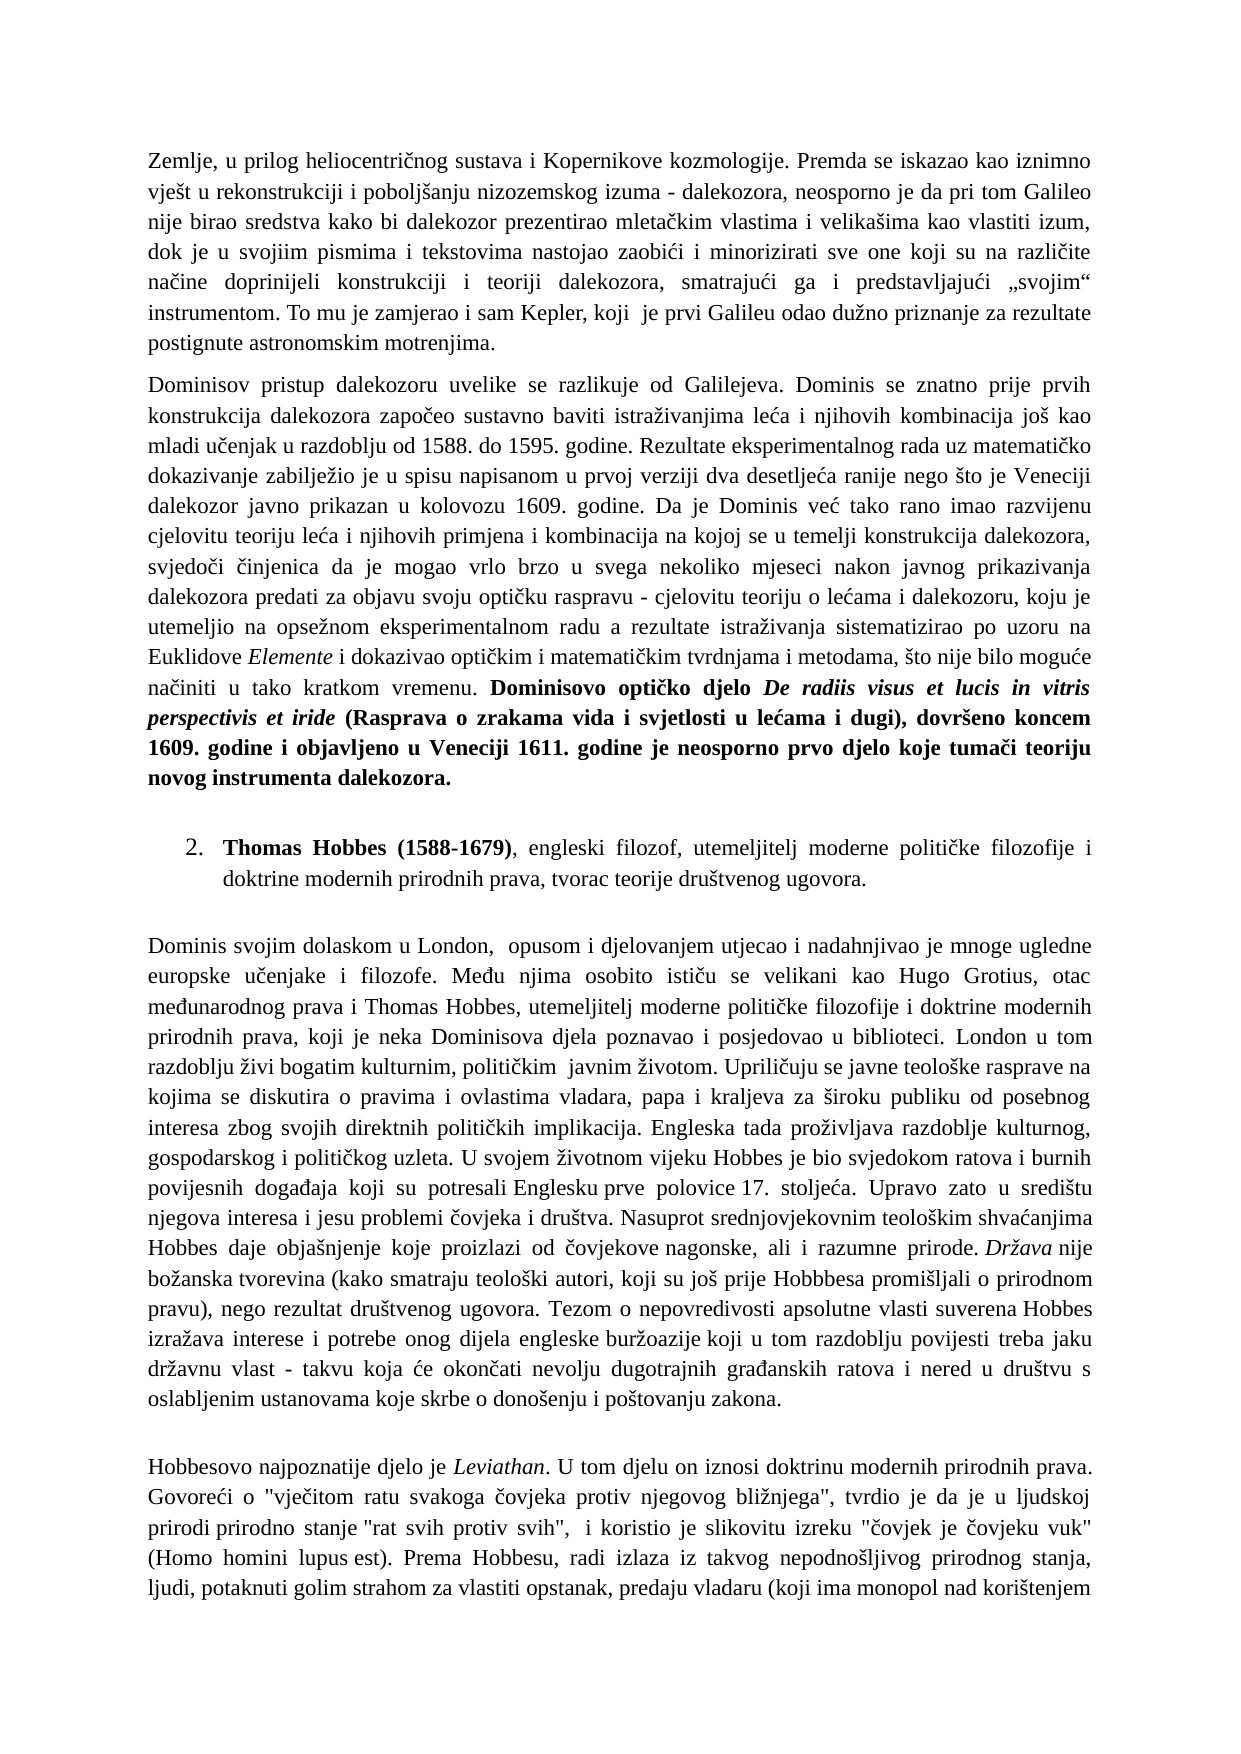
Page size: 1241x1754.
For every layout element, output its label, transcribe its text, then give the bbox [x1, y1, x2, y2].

text Zemlje, u prilog heliocentričnog sustava i Kopernikove kozmologije. Premda se iskazao kao iznimno vješt u rekonstrukciji i poboljšanju nizozemskog izuma - dalekozora, neosporno je da pri tom Galileo nije birao sredstva kako bi dalekozor prezentirao mletačkim vlastima i velikašima kao vlastiti izum, dok je u svojiim pismima i tekstovima nastojao zaobići i minorizirati sve one koji su na različite načine doprinijeli konstrukciji i teoriji dalekozora, smatrajući ga i predstavljajući „svojim“ instrumentom. To mu je zamjerao i sam Kepler, koji je prvi Galileu odao dužno priznanje za rezultate postignute astronomskim motrenjima. [148, 148, 1093, 355]
text Dominis svojim dolaskom u London, opusom i djelovanjem utjecao i nadahnjivao je mnoge ugledne europske učenjake i filozofe. Među njima osobito ističu se velikani kao Hugo Grotius, otac međunarodnog prava i Thomas Hobbes, utemeljitelj moderne političke filozofije i doktrine modernih prirodnih prava, koji je neka Dominisova djela poznavao i posjedovao u biblioteci. London u tom razdoblju živi bogatim kulturnim, političkim javnim životom. Upriličuju se javne teološke rasprave na kojima se diskutira o pravima i ovlastima vladara, papa i kraljeva za široku publiku od posebnog interesa zbog svojih direktnih političkih implikacija. Engleska tada proživljava razdoblje kulturnog, gospodarskog i političkog uzleta. U svojem životnom vijeku Hobbes je bio svjedokom ratova i burnih povijesnih događaja koji su potresali Englesku prve polovice 17. stoljeća. Upravo zato u središtu njegova interesa i jesu problemi čovjeka i društva. Nasuprot srednjovjekovnim teološkim shvaćanjima Hobbes daje objašnjenje koje proizlazi od čovjekove nagonske, ali i razumne prirode. Država nije božanska tvorevina (kako smatraju teološki autori, koji su još prije Hobbbesa promišljali o prirodnom pravu), nego rezultat društvenog ugovora. Tezom o nepovredivosti apsolutne vlasti suverena Hobbes izražava interese i potrebe onog dijela engleske buržoazije koji u tom razdoblju povijesti treba jaku državnu vlast - takvu koja će okončati nevolju dugotrajnih građanskih ratova i nered u društvu s oslabljenim ustanovama koje skrbe o donošenju i poštovanju zakona. [148, 932, 1093, 1412]
list Thomas Hobbes (1588-1679), engleski filozof, utemeljitelj moderne političke filozofije i doktrine modernih prirodnih prava, tvorac teorije društvenog ugovora. [185, 832, 1093, 891]
text Hobbesovo najpoznatije djelo je Leviathan. U tom djelu on iznosi doktrinu modernih prirodnih prava. Govoreći o "vječitom ratu svakoga čovjeka protiv njegovog bližnjega", tvrdio je da je u ljudskoj prirodi prirodno stanje "rat svih protiv svih", i koristio je slikovitu izreku "čovjek je čovjeku vuk" (Homo homini lupus est). Prema Hobbesu, radi izlaza iz takvog nepodnošljivog prirodnog stanja, ljudi, potaknuti golim strahom za vlastiti opstanak, predaju vladaru (koji ima monopol nad korištenjem [148, 1453, 1093, 1600]
text Dominisov pristup dalekozoru uvelike se razlikuje od Galilejeva. Dominis se znatno prije prvih konstrukcija dalekozora započeo sustavno baviti istraživanjima leća i njihovih kombinacija još kao mladi učenjak u razdoblju od 1588. do 1595. godine. Rezultate eksperimentalnog rada uz matematičko dokazivanje zabilježio je u spisu napisanom u prvoj verziji dva desetljeća ranije nego što je Veneciji dalekozor javno prikazan u kolovozu 1609. godine. Da je Dominis već tako rano imao razvijenu cjelovitu teoriju leća i njihovih primjena i kombinacija na kojoj se u temelji konstrukcija dalekozora, svjedoči činjenica da je mogao vrlo brzo u svega nekoliko mjeseci nakon javnog prikazivanja dalekozora predati za objavu svoju optičku raspravu - cjelovitu teoriju o lećama i dalekozoru, koju je utemeljio na opsežnom eksperimentalnom radu a rezultate istraživanja sistematizirao po uzoru na Euklidove Elemente i dokazivao optičkim i matematičkim tvrdnjama i metodama, što nije bilo moguće načiniti u tako kratkom vremenu. Dominisovo optičko djelo De radiis visus et lucis in vitris perspectivis et iride (Rasprava o zrakama vida i svjetlosti u lećama i dugi), dovršeno koncem 1609. godine i objavljeno u Veneciji 1611. godine je neosporno prvo djelo koje tumači teoriju novog instrumenta dalekozora. [148, 372, 1093, 791]
